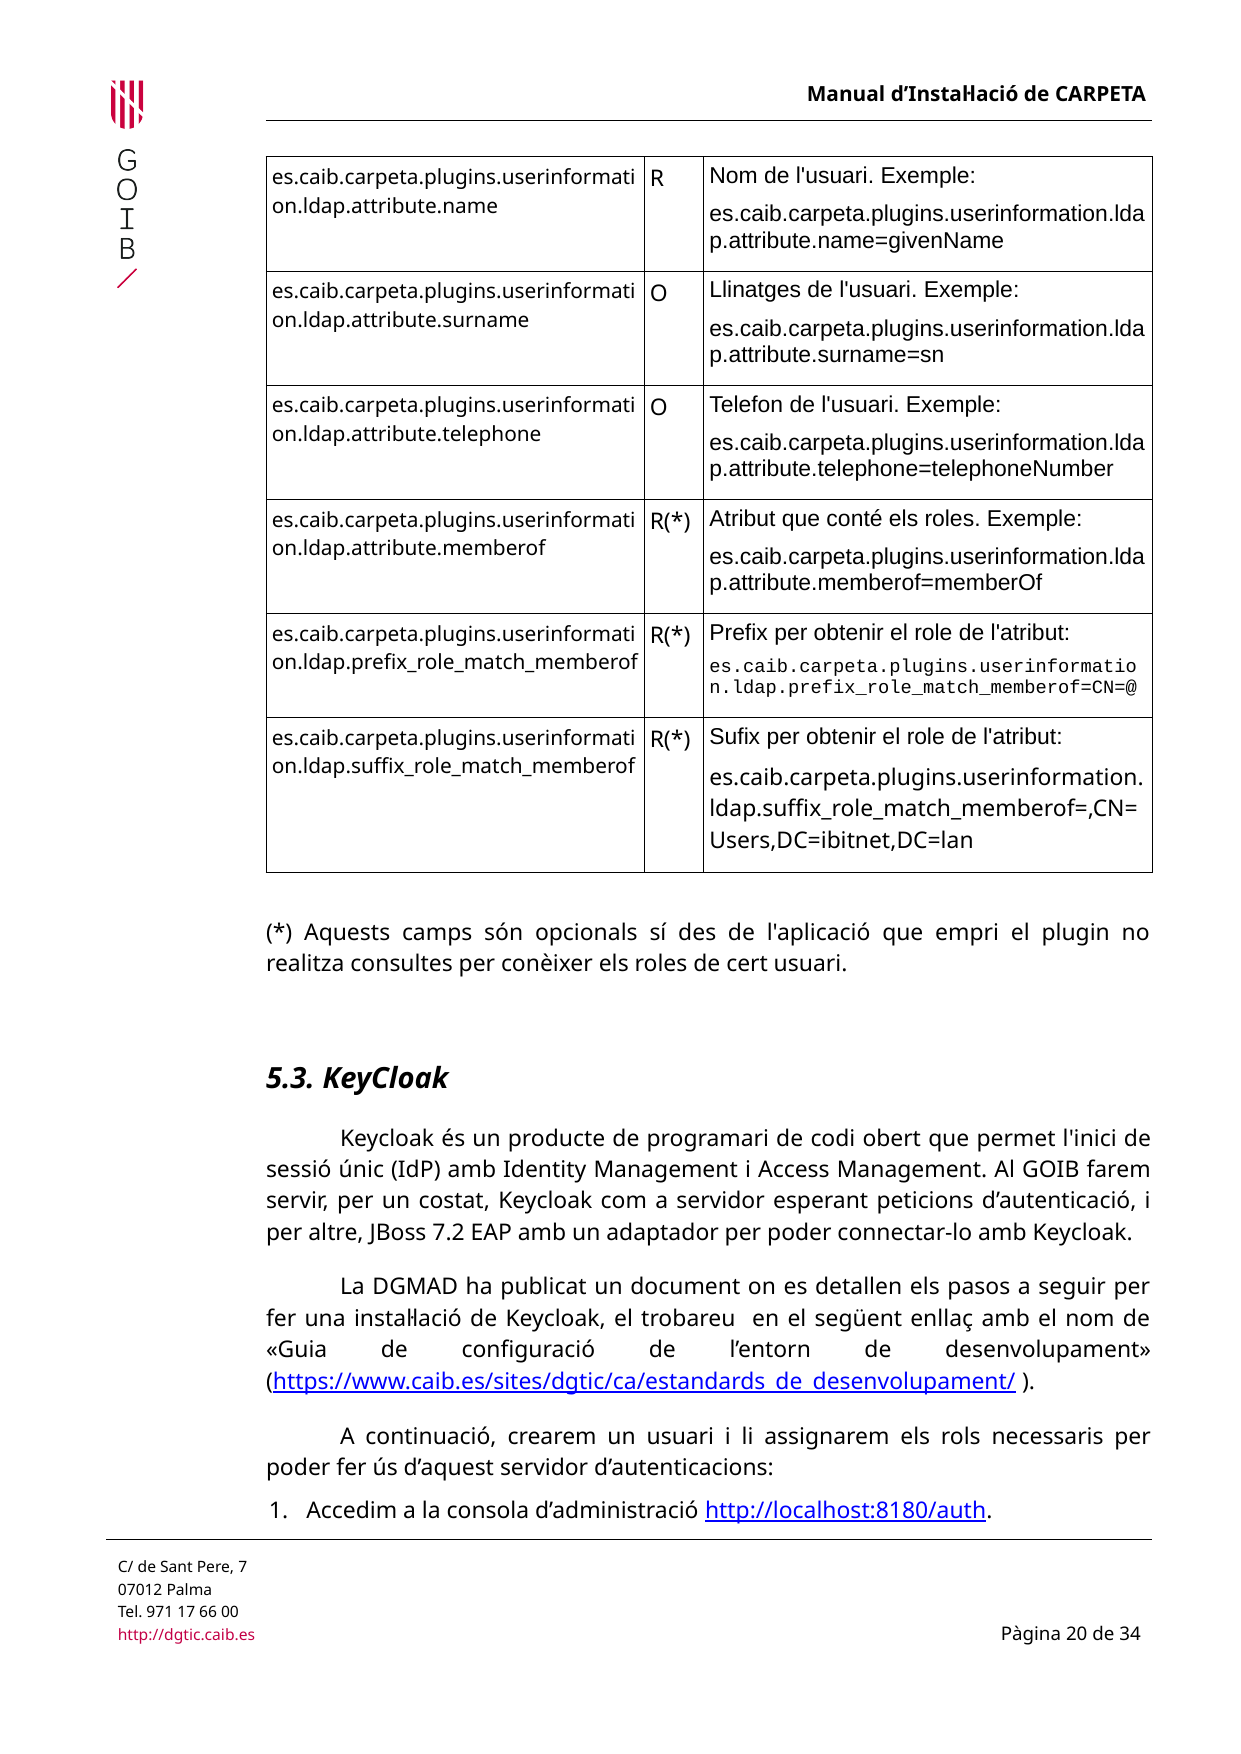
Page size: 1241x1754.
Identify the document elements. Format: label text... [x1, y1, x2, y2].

list Accedim a la consola d’administració http://localhost:8180/auth. [269, 1494, 1152, 1525]
table_cell R(*) [645, 500, 703, 613]
table_cell es.caib.carpeta.plugins.userinformation.ldap.attribute.name [267, 157, 644, 271]
table_cell R(*) [645, 614, 703, 717]
table_cell Prefix per obtenir el role de l'atribut: es.caib.carpeta.plugins.userinformation.ldap.prefix_role_match_memberof=CN=@ [704, 614, 1152, 717]
table_cell Sufix per obtenir el role de l'atribut: es.caib.carpeta.plugins.userinformation.ldap.suffix_role_match_memberof=,CN=Users,DC=ibitnet,DC=lan [704, 718, 1152, 872]
table_cell Llinatges de l'usuari. Exemple: es.caib.carpeta.plugins.userinformation.ldap.attribute.surname=sn [704, 272, 1152, 385]
text A continuació, crearem un usuari i li assignarem els rols necessaris per poder fer ús d’aquest servidor d’autenticacions: [266, 1420, 1152, 1482]
table_cell es.caib.carpeta.plugins.userinformation.ldap.attribute.telephone [267, 386, 644, 499]
subtitle KeyCloak [266, 1058, 1152, 1097]
table_cell Nom de l'usuari. Exemple: es.caib.carpeta.plugins.userinformation.ldap.attribute.name=givenName [704, 157, 1152, 271]
table_cell es.caib.carpeta.plugins.userinformation.ldap.attribute.surname [267, 272, 644, 385]
text (*) Aquests camps són opcionals sí des de l'aplicació que empri el plugin no realitza consultes per conèixer els roles de cert usuari. [266, 915, 1152, 978]
table_cell R(*) [645, 718, 703, 872]
table_cell O [645, 272, 703, 385]
table_cell Atribut que conté els roles. Exemple: es.caib.carpeta.plugins.userinformation.ldap.attribute.memberof=memberOf [704, 500, 1152, 613]
table_cell es.caib.carpeta.plugins.userinformation.ldap.suffix_role_match_memberof [267, 718, 644, 872]
table_cell es.caib.carpeta.plugins.userinformation.ldap.attribute.memberof [267, 500, 644, 613]
table_cell Telefon de l'usuari. Exemple: es.caib.carpeta.plugins.userinformation.ldap.attribute.telephone=telephoneNumber [704, 386, 1152, 499]
table_cell es.caib.carpeta.plugins.userinformation.ldap.prefix_role_match_memberof [267, 614, 644, 717]
picture [82, 57, 172, 319]
table_cell R [645, 157, 703, 271]
text La DGMAD ha publicat un document on es detallen els pasos a seguir per fer una instal·lació de Keycloak, el trobareu en el següent enllaç amb el nom de «Guia de configuració de l’entorn de desenvolupament» (https://www.caib.es/sites/dgtic/ca/estandards_de_desenvolupament/ ). [266, 1270, 1152, 1396]
table_cell O [645, 386, 703, 499]
text Keycloak és un producte de programari de codi obert que permet l'inici de sessió únic (IdP) amb Identity Management i Access Management. Al GOIB farem servir, per un costat, Keycloak com a servidor esperant peticions d’autenticació, i per altre, JBoss 7.2 EAP amb un adaptador per poder connectar-lo amb Keycloak. [266, 1122, 1152, 1247]
